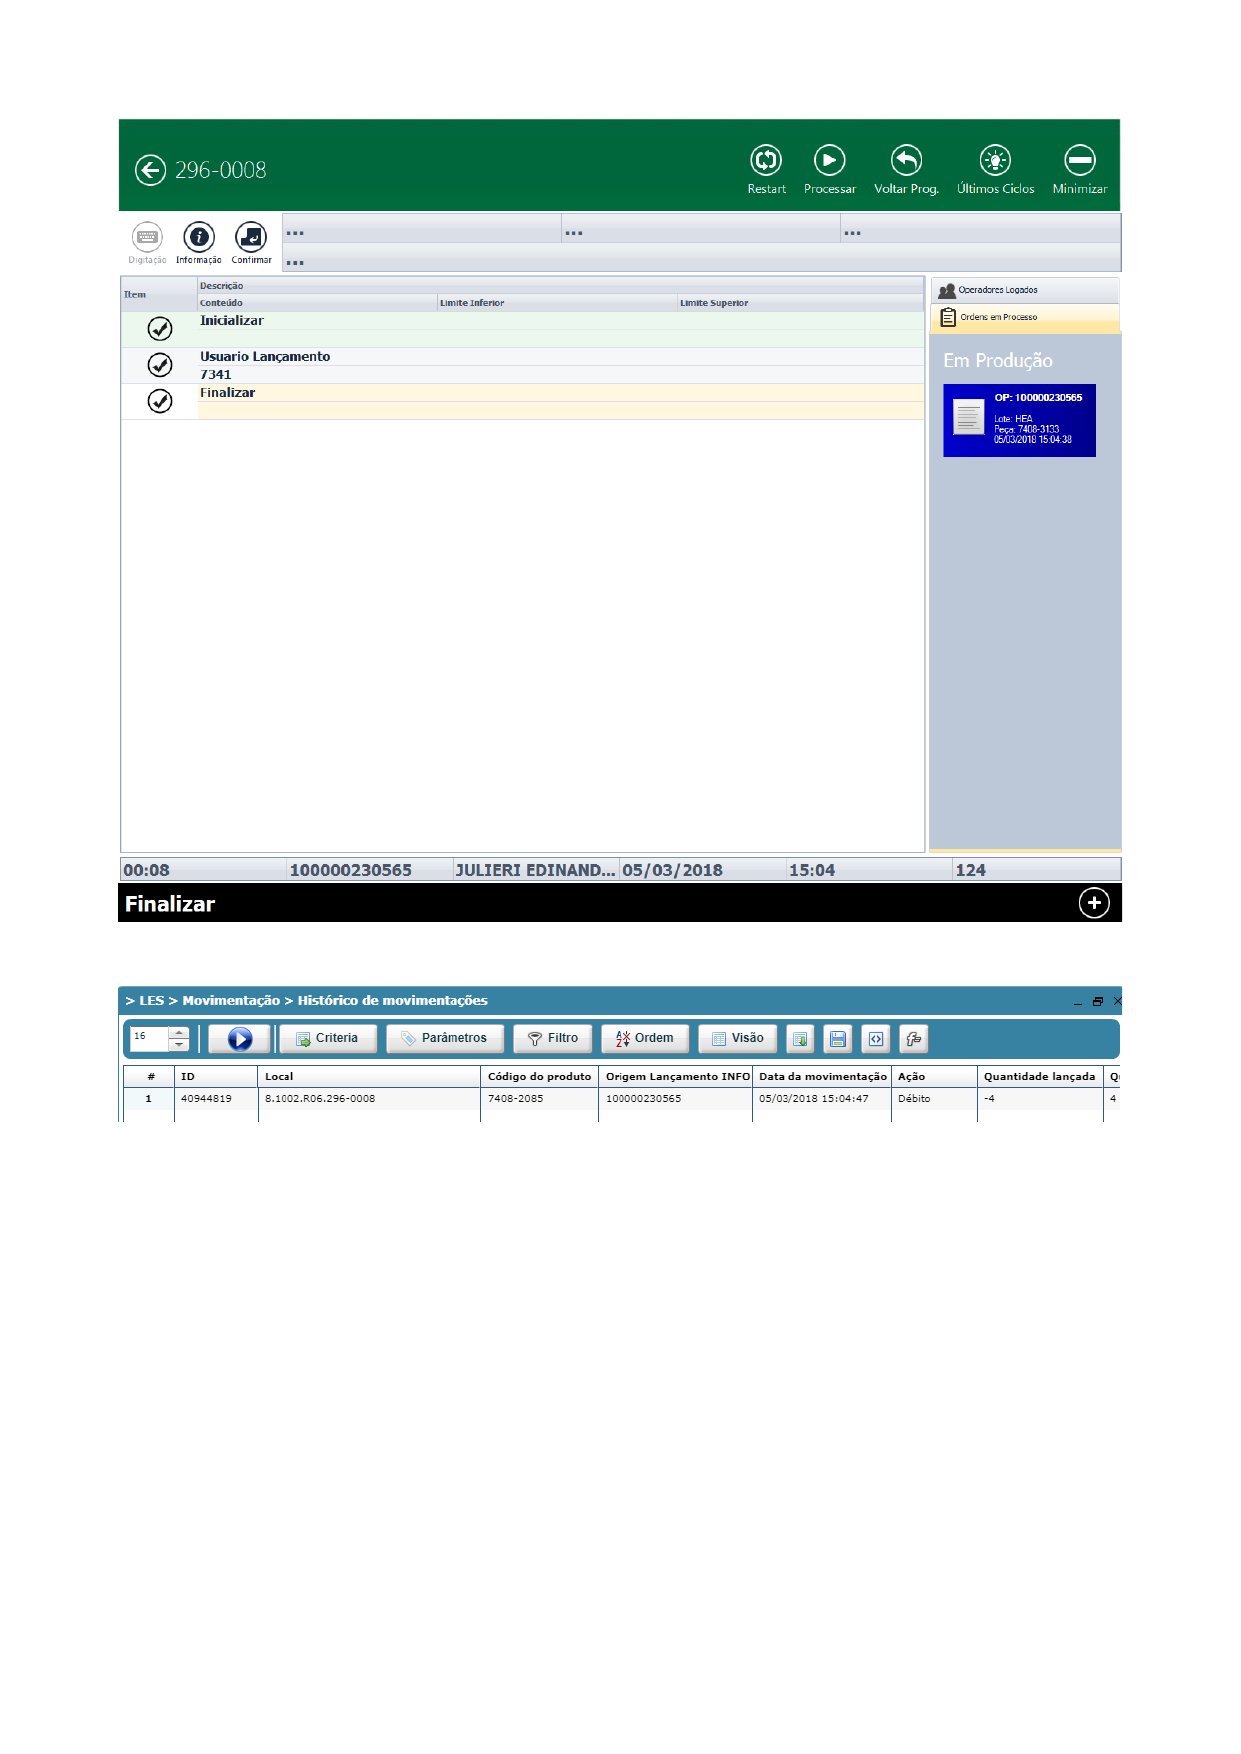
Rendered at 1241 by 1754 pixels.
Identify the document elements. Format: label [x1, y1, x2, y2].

picture [118, 978, 1123, 1122]
picture [118, 118, 1123, 922]
